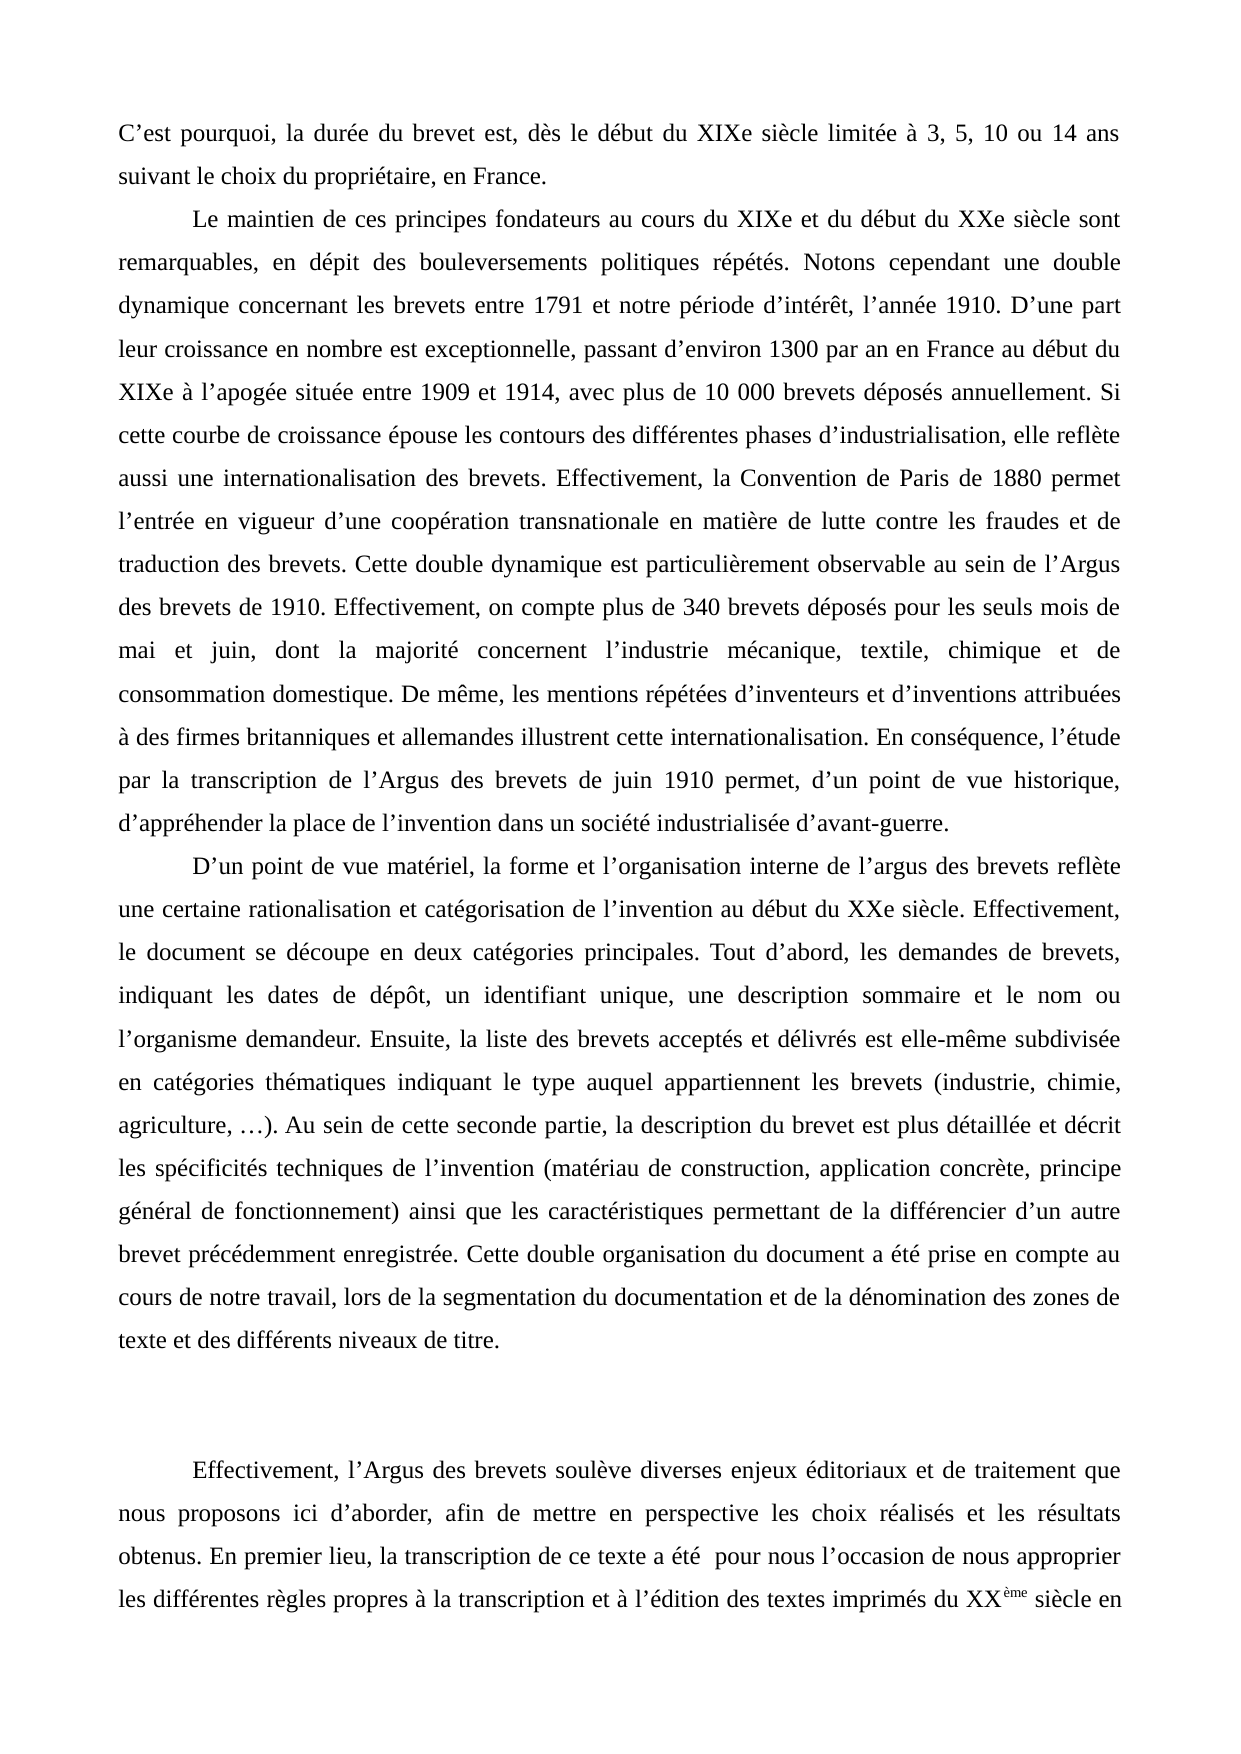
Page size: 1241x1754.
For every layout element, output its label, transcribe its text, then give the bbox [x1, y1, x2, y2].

text C’est pourquoi, la durée du brevet est, dès le début du XIXe siècle limitée à 3, 5, 10 ou 14 ans suivant le choix du propriétaire, en France. [118, 118, 1122, 190]
text D’un point de vue matériel, la forme et l’organisation interne de l’argus des brevets reflète une certaine rationalisation et catégorisation de l’invention au début du XXe siècle. Effectivement, le document se découpe en deux catégories principales. Tout d’abord, les demandes de brevets, indiquant les dates de dépôt, un identifiant unique, une description sommaire et le nom ou l’organisme demandeur. Ensuite, la liste des brevets acceptés et délivrés est elle-même subdivisée en catégories thématiques indiquant le type auquel appartiennent les brevets (industrie, chimie, agriculture, …). Au sein de cette seconde partie, la description du brevet est plus détaillée et décrit les spécificités techniques de l’invention (matériau de construction, application concrète, principe général de fonctionnement) ainsi que les caractéristiques permettant de la différencier d’un autre brevet précédemment enregistrée. Cette double organisation du document a été prise en compte au cours de notre travail, lors de la segmentation du documentation et de la dénomination des zones de texte et des différents niveaux de titre. [118, 851, 1122, 1354]
text Effectivement, l’Argus des brevets soulève diverses enjeux éditoriaux et de traitement que nous proposons ici d’aborder, afin de mettre en perspective les choix réalisés et les résultats obtenus. En premier lieu, la transcription de ce texte a été pour nous l’occasion de nous approprier les différentes règles propres à la transcription et à l’édition des textes imprimés du XXème siècle en [118, 1455, 1122, 1613]
text Le maintien de ces principes fondateurs au cours du XIXe et du début du XXe siècle sont remarquables, en dépit des bouleversements politiques répétés. Notons cependant une double dynamique concernant les brevets entre 1791 et notre période d’intérêt, l’année 1910. D’une part leur croissance en nombre est exceptionnelle, passant d’environ 1300 par an en France au début du XIXe à l’apogée située entre 1909 et 1914, avec plus de 10 000 brevets déposés annuellement. Si cette courbe de croissance épouse les contours des différentes phases d’industrialisation, elle reflète aussi une internationalisation des brevets. Effectivement, la Convention de Paris de 1880 permet l’entrée en vigueur d’une coopération transnationale en matière de lutte contre les fraudes et de traduction des brevets. Cette double dynamique est particulièrement observable au sein de l’Argus des brevets de 1910. Effectivement, on compte plus de 340 brevets déposés pour les seuls mois de mai et juin, dont la majorité concernent l’industrie mécanique, textile, chimique et de consommation domestique. De même, les mentions répétées d’inventeurs et d’inventions attribuées à des firmes britanniques et allemandes illustrent cette internationalisation. En conséquence, l’étude par la transcription de l’Argus des brevets de juin 1910 permet, d’un point de vue historique, d’appréhender la place de l’invention dans un société industrialisée d’avant-guerre. [118, 204, 1122, 837]
